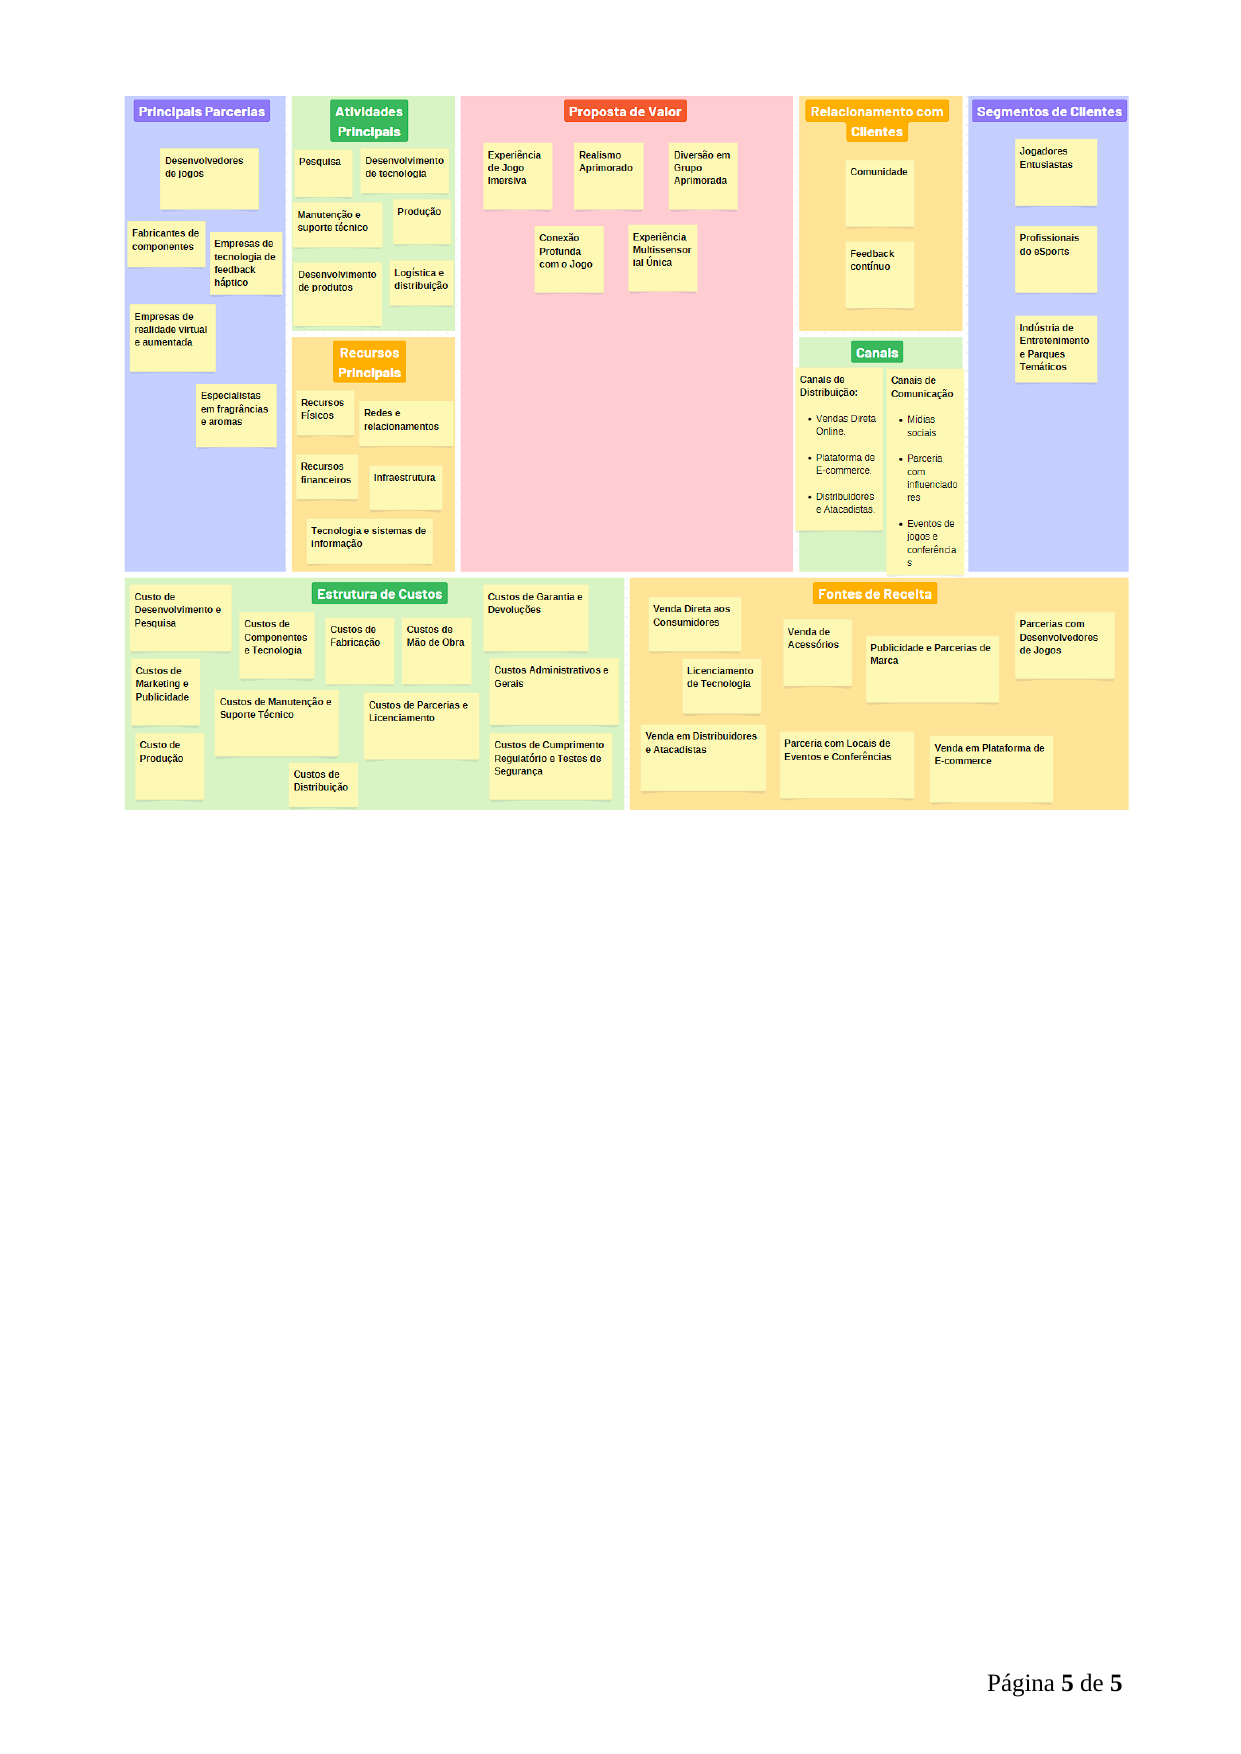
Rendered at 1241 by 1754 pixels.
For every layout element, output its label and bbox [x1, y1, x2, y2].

picture [124, 96, 1129, 810]
